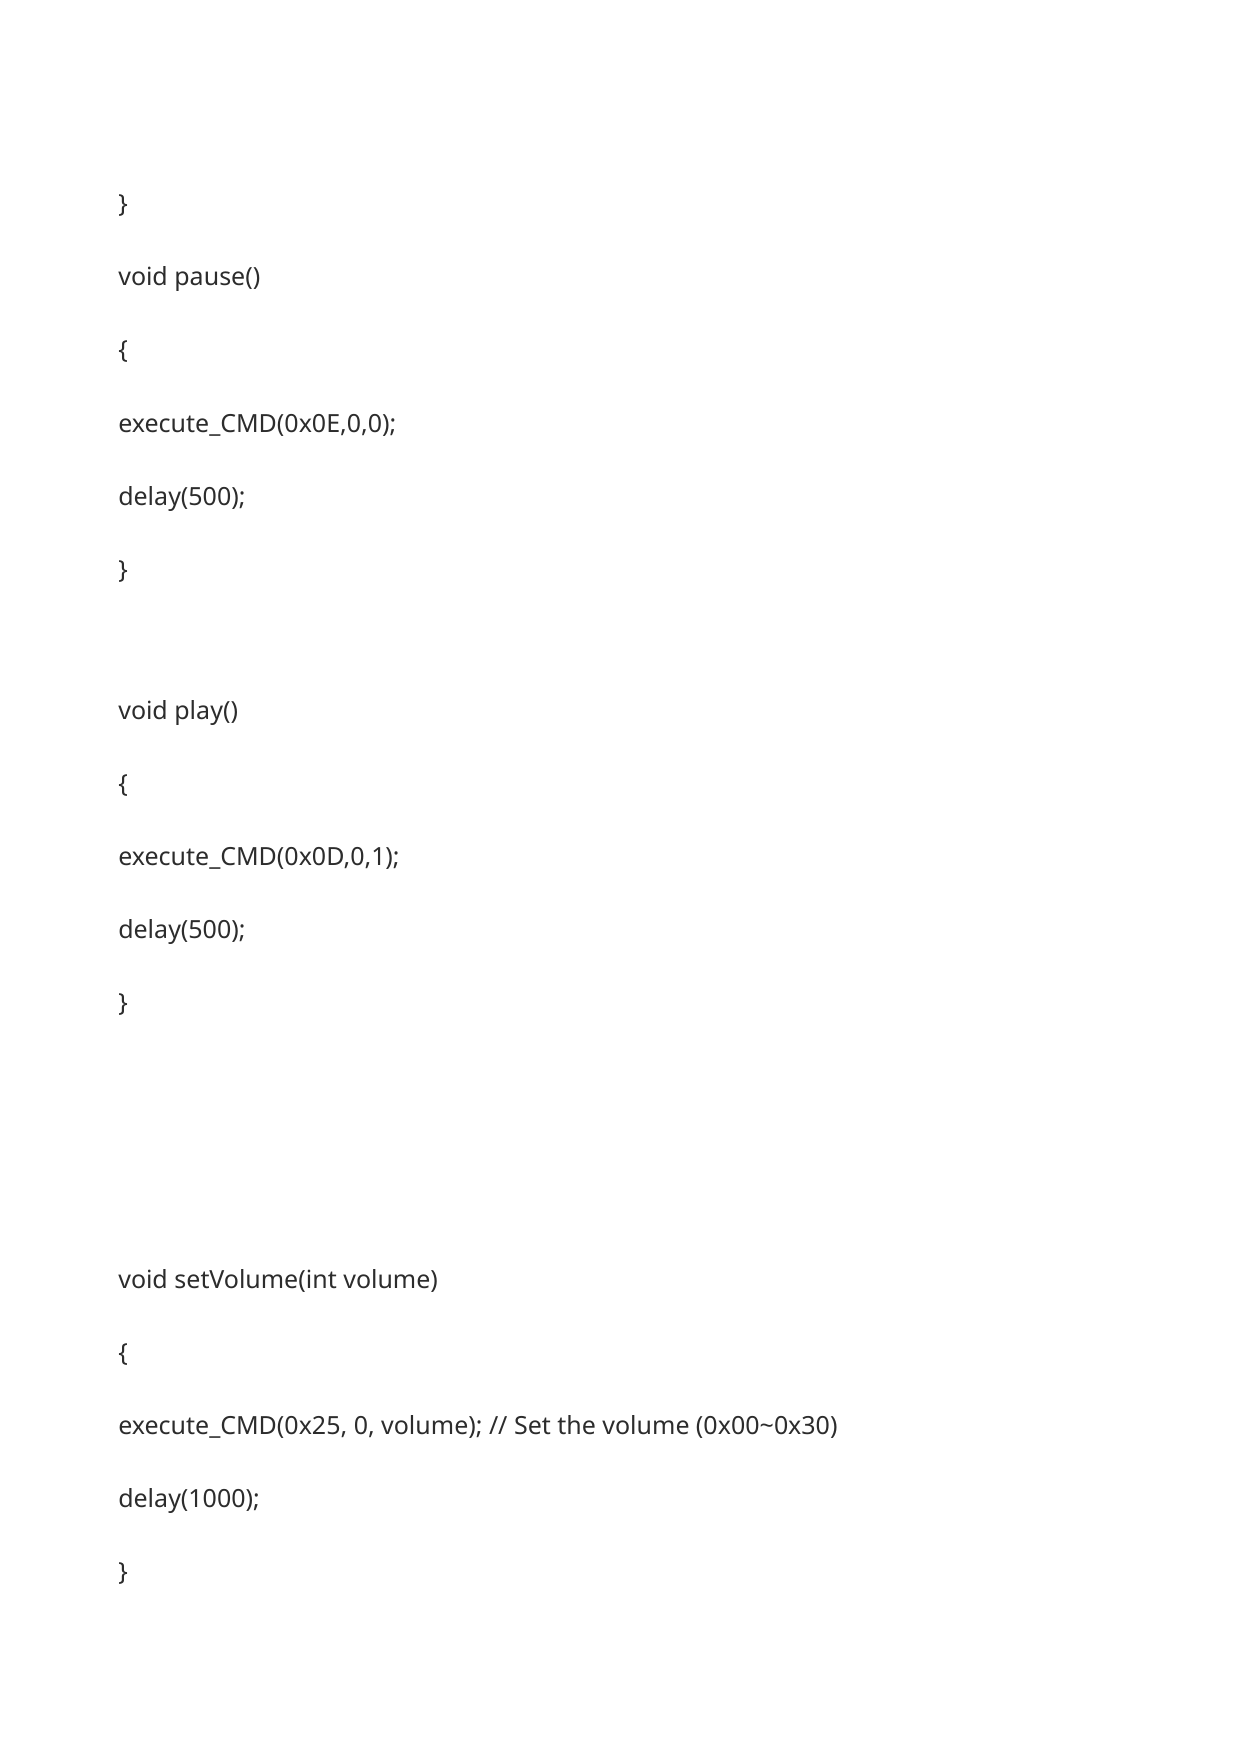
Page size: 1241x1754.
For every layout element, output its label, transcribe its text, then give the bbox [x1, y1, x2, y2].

text { [118, 1335, 1122, 1369]
text execute_CMD(0x25, 0, volume); // Set the volume (0x00~0x30) [118, 1408, 1122, 1442]
text delay(500); [118, 478, 1122, 512]
text execute_CMD(0x0D,0,1); [118, 839, 1122, 873]
text void setVolume(int volume) [118, 1262, 1122, 1296]
text } [118, 985, 1122, 1019]
text } [118, 552, 1122, 586]
text void pause() [118, 259, 1122, 293]
text void play() [118, 692, 1122, 727]
text delay(1000); [118, 1481, 1122, 1515]
text } [118, 186, 1122, 220]
text { [118, 332, 1122, 366]
text { [118, 766, 1122, 800]
text } [118, 1554, 1122, 1588]
text delay(500); [118, 912, 1122, 946]
text execute_CMD(0x0E,0,0); [118, 405, 1122, 439]
